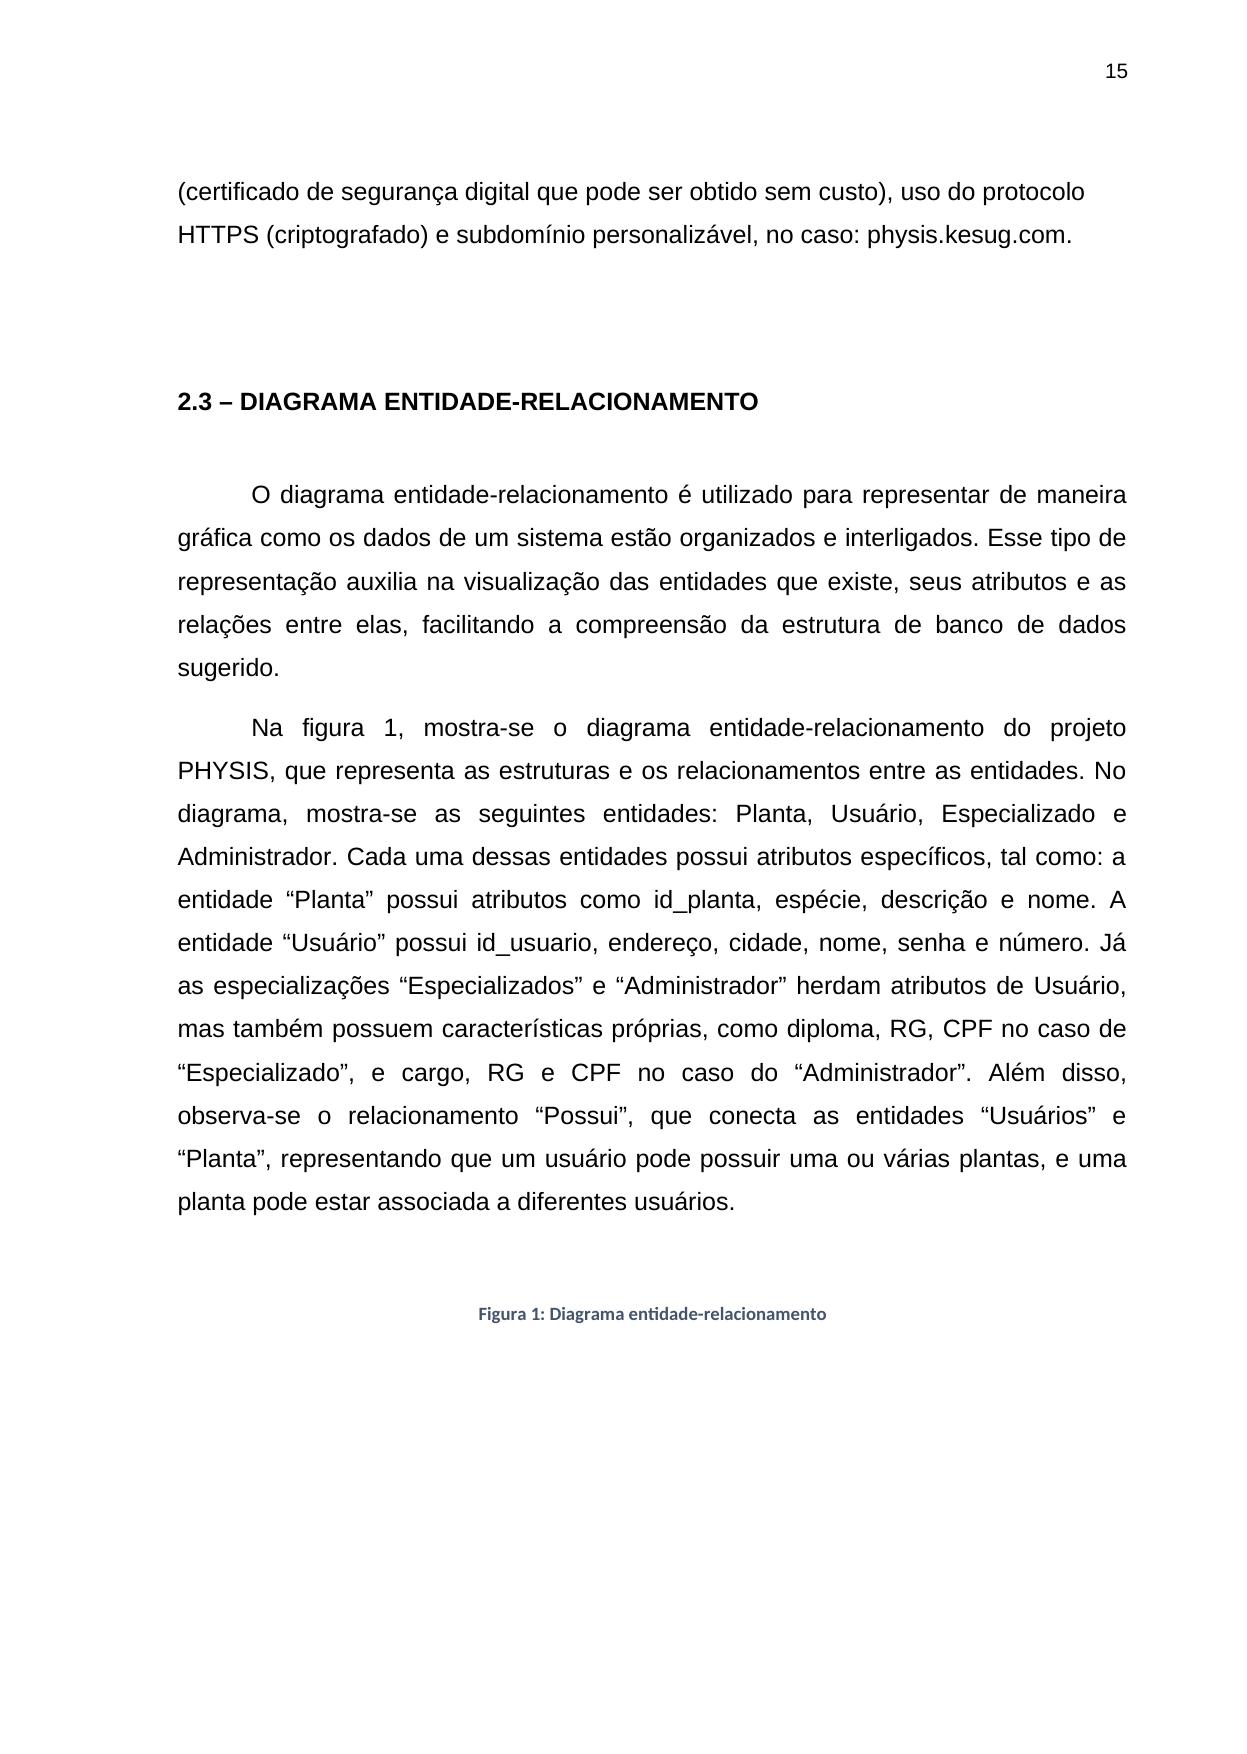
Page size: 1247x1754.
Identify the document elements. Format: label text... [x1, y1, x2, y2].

text 2.3 – DIAGRAMA ENTIDADE-RELACIONAMENTO [177, 387, 1128, 415]
text Figura 1: Diagrama entidade-relacionamento [177, 1302, 1128, 1325]
text Na figura 1, mostra-se o diagrama entidade-relacionamento do projeto PHYSIS, que representa as estruturas e os relacionamentos entre as entidades. No diagrama, mostra-se as seguintes entidades: Planta, Usuário, Especializado e Administrador. Cada uma dessas entidades possui atributos específicos, tal como: a entidade “Planta” possui atributos como id_planta, espécie, descrição e nome. A entidade “Usuário” possui id_usuario, endereço, cidade, nome, senha e número. Já as especializações “Especializados” e “Administrador” herdam atributos de Usuário, mas também possuem características próprias, como diploma, RG, CPF no caso de “Especializado”, e cargo, RG e CPF no caso do “Administrador”. Além disso, observa-se o relacionamento “Possui”, que conecta as entidades “Usuários” e “Planta”, representando que um usuário pode possuir uma ou várias plantas, e uma planta pode estar associada a diferentes usuários. [177, 712, 1128, 1216]
text (certificado de segurança digital que pode ser obtido sem custo), uso do protocolo HTTPS (criptografado) e subdomínio personalizável, no caso: physis.kesug.com. [177, 177, 1128, 249]
text O diagrama entidade-relacionamento é utilizado para representar de maneira gráfica como os dados de um sistema estão organizados e interligados. Esse tipo de representação auxilia na visualização das entidades que existe, seus atributos e as relações entre elas, facilitando a compreensão da estrutura de banco de dados sugerido. [177, 480, 1128, 681]
